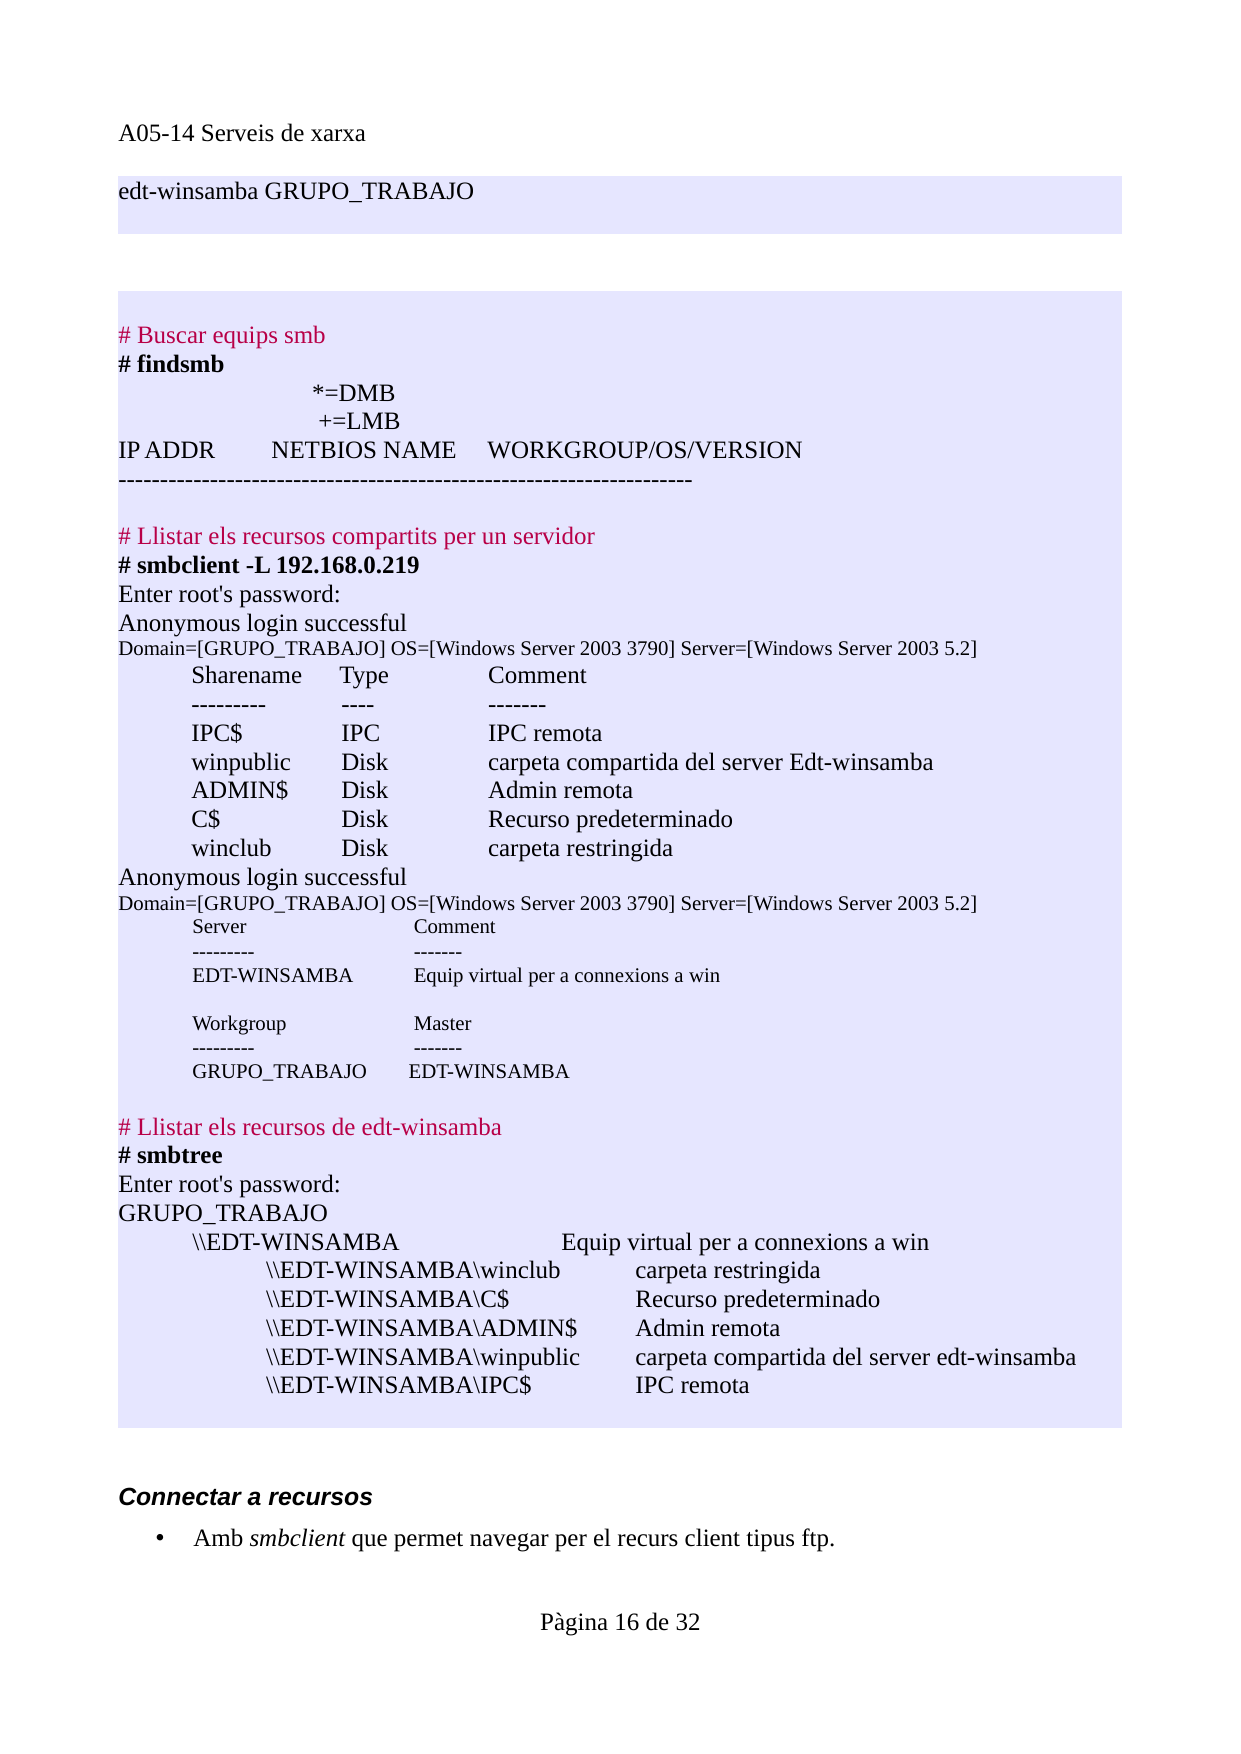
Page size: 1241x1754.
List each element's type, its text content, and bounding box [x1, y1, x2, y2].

text # findsmb [118, 349, 1122, 378]
text --------- ------- [118, 938, 1122, 963]
text \\EDT-WINSAMBA\C$ Recurso predeterminado [118, 1284, 1122, 1313]
text # Llistar els recursos de edt-winsamba [118, 1112, 1122, 1140]
text \\EDT-WINSAMBA\ADMIN$ Admin remota [118, 1313, 1122, 1342]
text --------------------------------------------------------------------- [118, 464, 1122, 493]
text Domain=[GRUPO_TRABAJO] OS=[Windows Server 2003 3790] Server=[Windows Server 2003 5.2] [118, 890, 1122, 914]
text --------- ------- [118, 1035, 1122, 1059]
text GRUPO_TRABAJO EDT-WINSAMBA [118, 1059, 1122, 1083]
text *=DMB [118, 378, 1122, 406]
text # Llistar els recursos compartits per un servidor [118, 521, 1122, 550]
text \\EDT-WINSAMBA Equip virtual per a connexions a win [118, 1227, 1122, 1255]
text IPC$ IPC IPC remota [118, 718, 1122, 747]
text \\EDT-WINSAMBA\winclub carpeta restringida [118, 1255, 1122, 1284]
text Enter root's password: [118, 579, 1122, 608]
text winclub Disk carpeta restringida [118, 833, 1122, 862]
text +=LMB [118, 406, 1122, 435]
text Workgroup Master [118, 1011, 1122, 1035]
text # smbtree [118, 1140, 1122, 1169]
text Sharename Type Comment [118, 660, 1122, 689]
text winpublic Disk carpeta compartida del server Edt-winsamba [118, 747, 1122, 775]
text Domain=[GRUPO_TRABAJO] OS=[Windows Server 2003 3790] Server=[Windows Server 2003 5.2] [118, 636, 1122, 660]
text --------- ---- ------- [118, 689, 1122, 718]
text ADMIN$ Disk Admin remota [118, 775, 1122, 804]
text C$ Disk Recurso predeterminado [118, 804, 1122, 833]
text Server Comment [118, 914, 1122, 938]
text Anonymous login successful [118, 862, 1122, 890]
text \\EDT-WINSAMBA\winpublic carpeta compartida del server edt-winsamba [118, 1342, 1122, 1370]
subtitle Connectar a recursos [118, 1482, 1122, 1510]
text IP ADDR NETBIOS NAME WORKGROUP/OS/VERSION [118, 435, 1122, 464]
text Enter root's password: [118, 1169, 1122, 1198]
text \\EDT-WINSAMBA\IPC$ IPC remota [118, 1370, 1122, 1399]
list Amb smbclient que permet navegar per el recurs client tipus ftp. [156, 1523, 1122, 1551]
text # smbclient -L 192.168.0.219 [118, 550, 1122, 579]
text EDT-WINSAMBA Equip virtual per a connexions a win [118, 963, 1122, 987]
text edt-winsamba GRUPO_TRABAJO [118, 176, 1122, 205]
text GRUPO_TRABAJO [118, 1198, 1122, 1227]
text Anonymous login successful [118, 608, 1122, 636]
text # Buscar equips smb [118, 320, 1122, 349]
